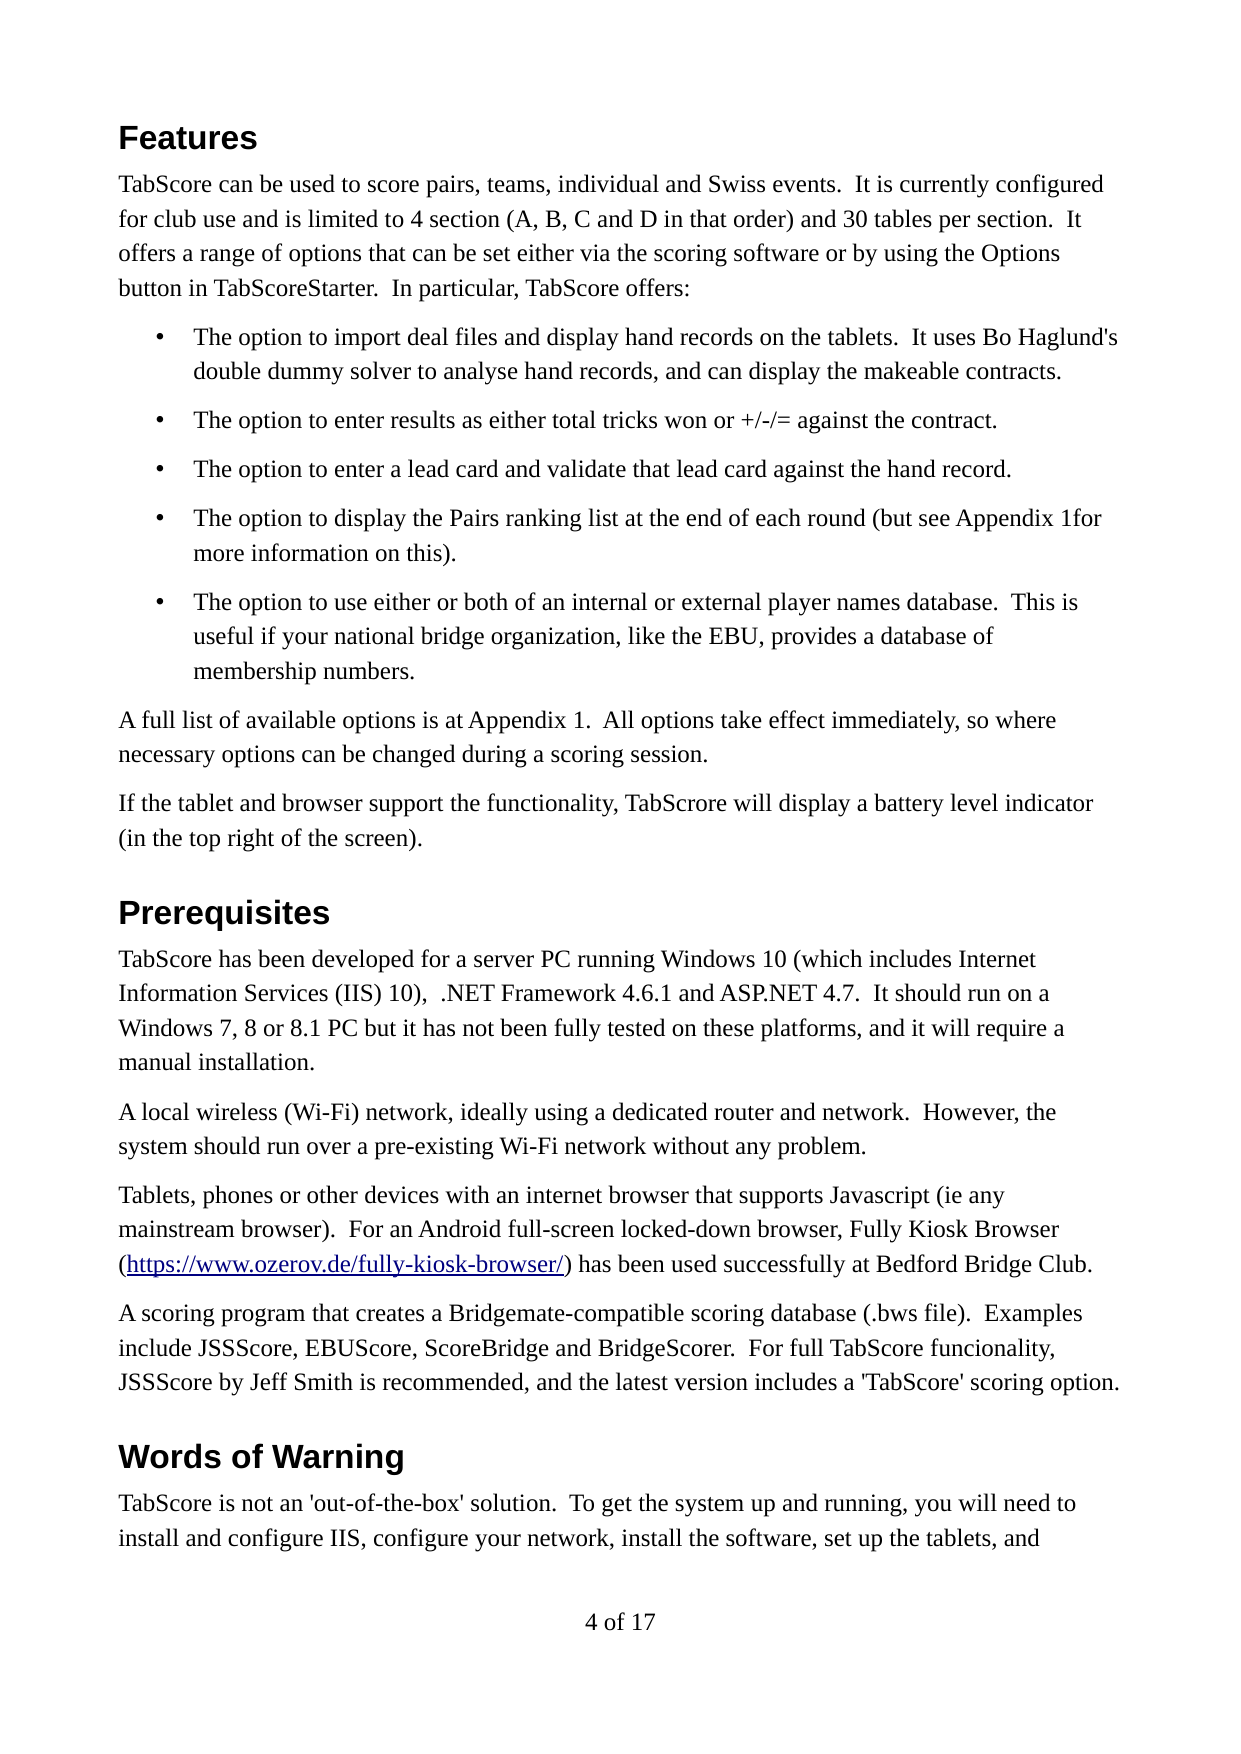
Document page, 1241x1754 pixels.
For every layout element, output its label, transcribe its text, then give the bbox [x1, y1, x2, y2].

list The option to display the Pairs ranking list at the end of each round (but see Appendix 1for more information on this). [156, 503, 1122, 567]
text A full list of available options is at Appendix 1. All options take effect immediately, so where necessary options can be changed during a scoring session. [118, 705, 1122, 768]
subtitle Prerequisites [118, 893, 1122, 932]
list The option to enter a lead card and validate that lead card against the hand record. [156, 454, 1122, 483]
list The option to import deal files and display hand records on the tablets. It uses Bo Haglund's double dummy solver to analyse hand records, and can display the makeable contracts. [156, 322, 1122, 385]
subtitle Words of Warning [118, 1437, 1122, 1476]
text Tablets, phones or other devices with an internet browser that supports Javascript (ie any mainstream browser). For an Android full-screen locked-down browser, Fully Kiosk Browser (https://www.ozerov.de/fully-kiosk-browser/) has been used successfully at Bedford Bridge Club. [118, 1180, 1122, 1278]
list The option to use either or both of an internal or external player names database. This is useful if your national bridge organization, like the EBU, provides a database of membership numbers. [156, 587, 1122, 685]
text If the tablet and browser support the functionality, TabScrore will display a battery level indicator (in the top right of the screen). [118, 788, 1122, 852]
subtitle Features [118, 118, 1122, 157]
list The option to enter results as either total tricks won or +/-/= against the contract. [156, 405, 1122, 434]
text A local wireless (Wi-Fi) network, ideally using a dedicated router and network. However, the system should run over a pre-existing Wi-Fi network without any problem. [118, 1097, 1122, 1160]
text TabScore can be used to score pairs, teams, individual and Swiss events. It is currently configured for club use and is limited to 4 section (A, B, C and D in that order) and 30 tables per section. It offers a range of options that can be set either via the scoring software or by using the Options button in TabScoreStarter. In particular, TabScore offers: [118, 169, 1122, 301]
text TabScore is not an 'out-of-the-box' solution. To get the system up and running, you will need to install and configure IIS, configure your network, install the software, set up the tablets, and [118, 1488, 1122, 1551]
text TabScore has been developed for a server PC running Windows 10 (which includes Internet Information Services (IIS) 10), .NET Framework 4.6.1 and ASP.NET 4.7. It should run on a Windows 7, 8 or 8.1 PC but it has not been fully tested on these platforms, and it will require a manual installation. [118, 944, 1122, 1076]
text A scoring program that creates a Bridgemate-compatible scoring database (.bws file). Examples include JSSScore, EBUScore, ScoreBridge and BridgeScorer. For full TabScore funcionality, JSSScore by Jeff Smith is recommended, and the latest version includes a 'TabScore' scoring option. [118, 1298, 1122, 1396]
